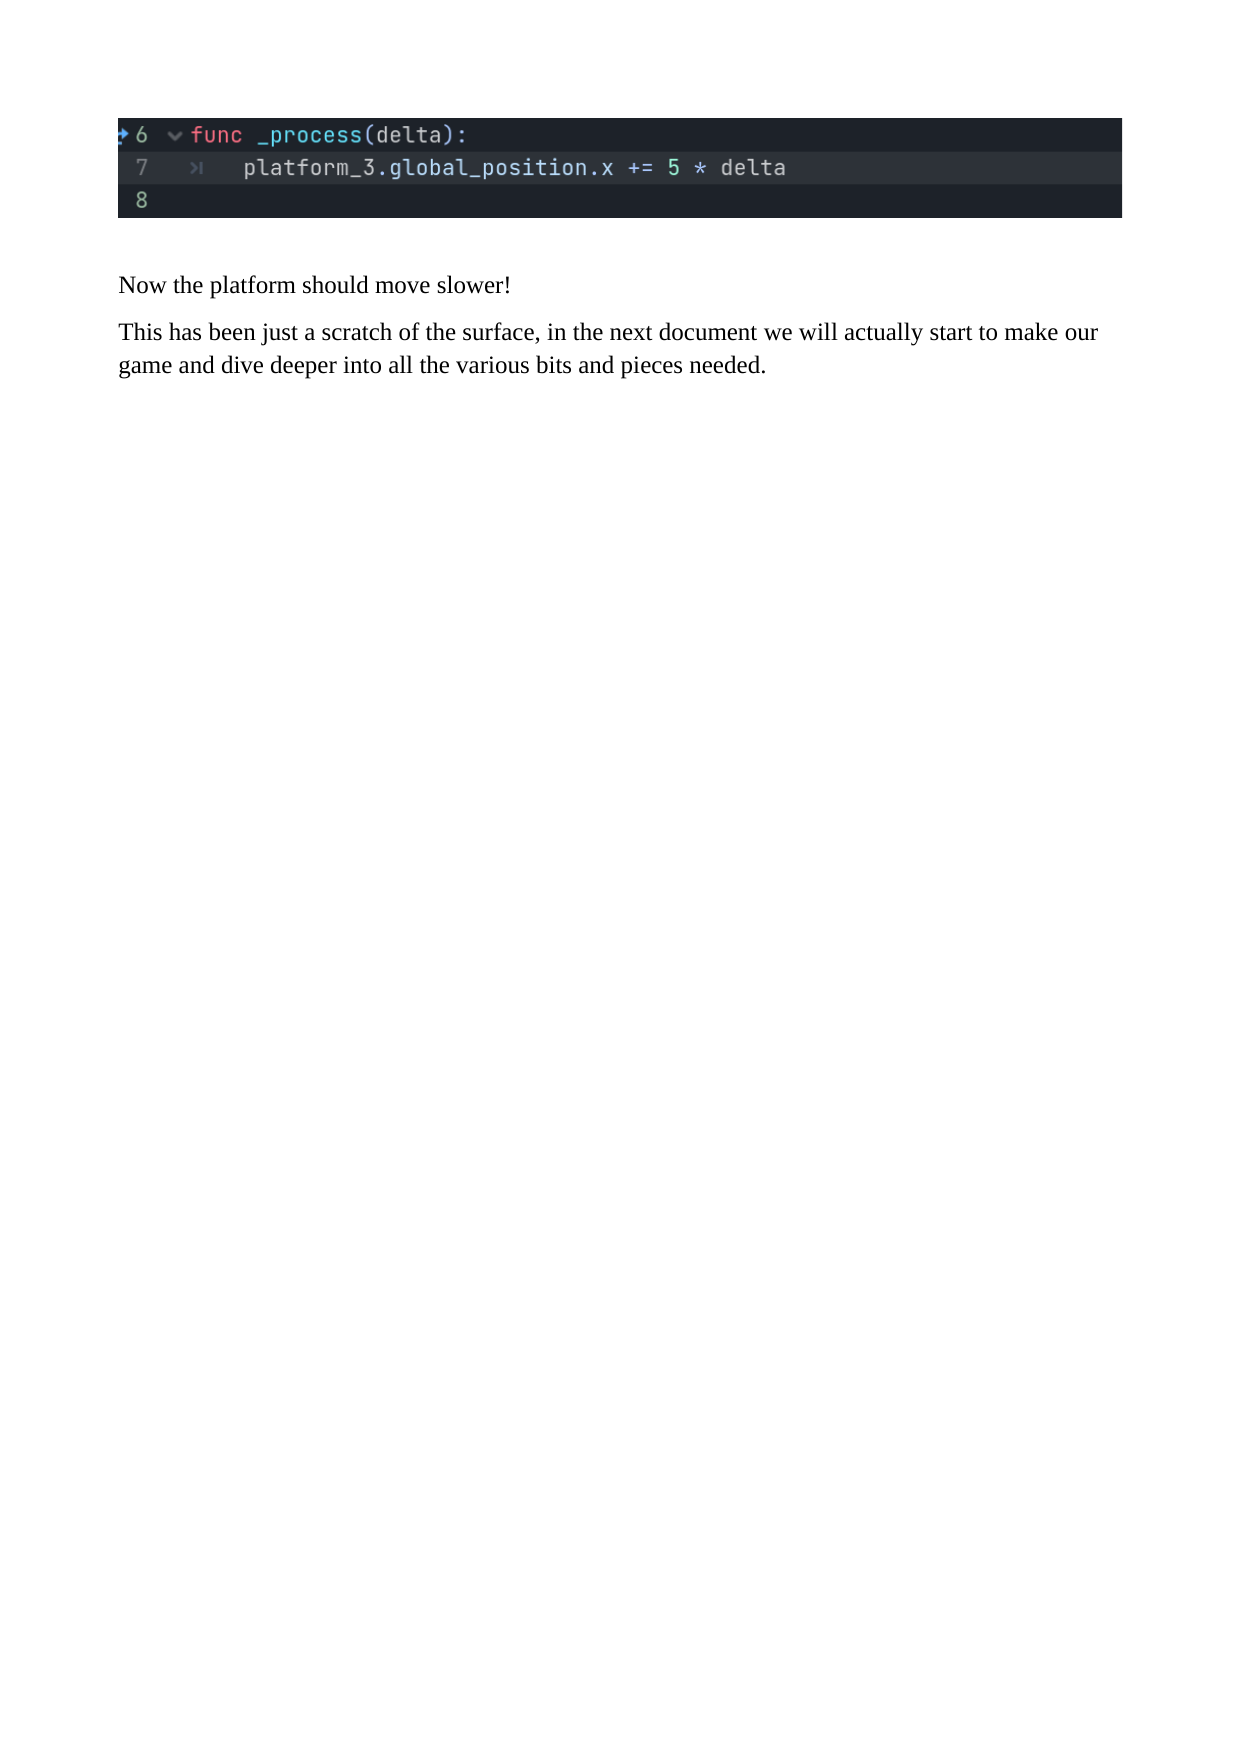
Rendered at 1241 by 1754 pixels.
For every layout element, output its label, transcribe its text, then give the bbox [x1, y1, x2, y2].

text Now the platform should move slower! [118, 270, 1122, 298]
text This has been just a scratch of the surface, in the next document we will actually start to make our game and dive deeper into all the various bits and pieces needed. [118, 317, 1122, 379]
picture [118, 118, 1123, 218]
